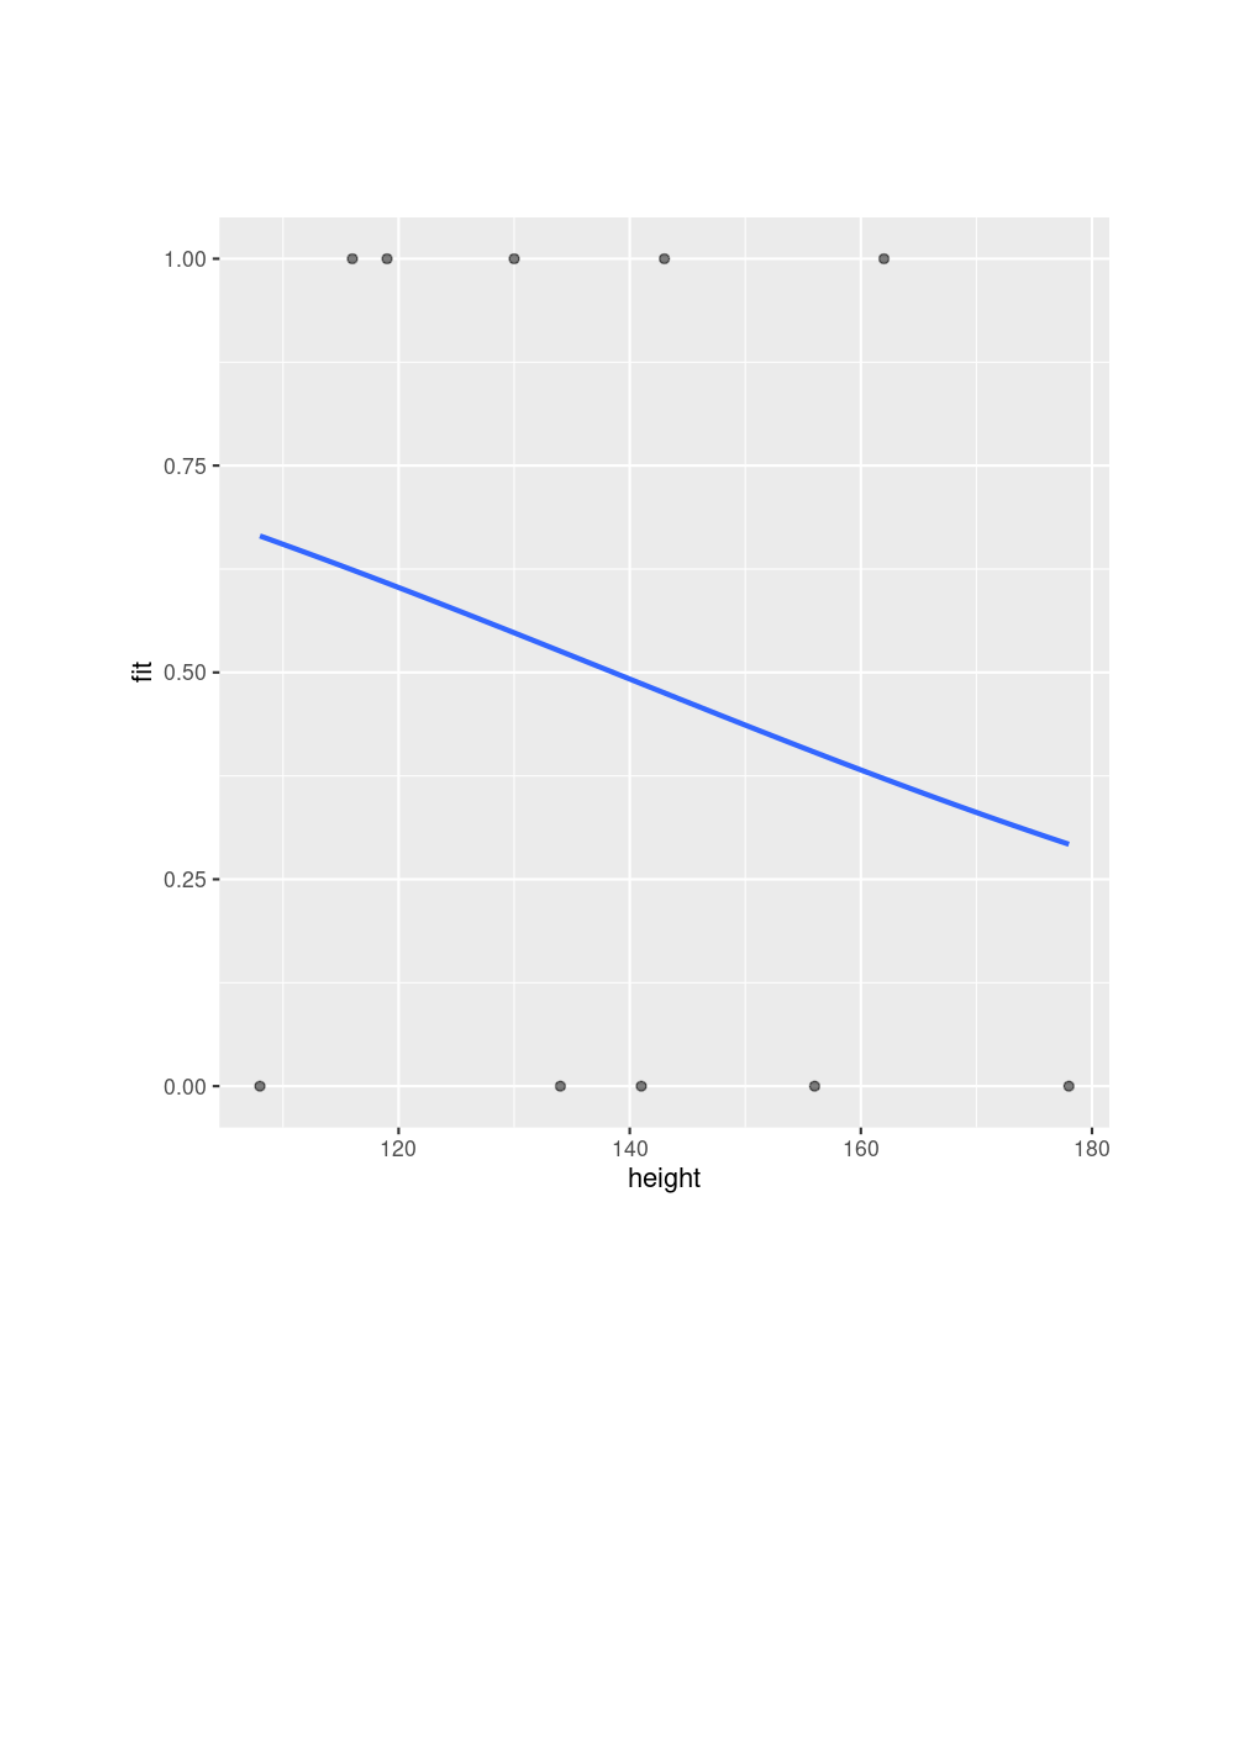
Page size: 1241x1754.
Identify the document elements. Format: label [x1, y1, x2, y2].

picture [118, 204, 1123, 1207]
